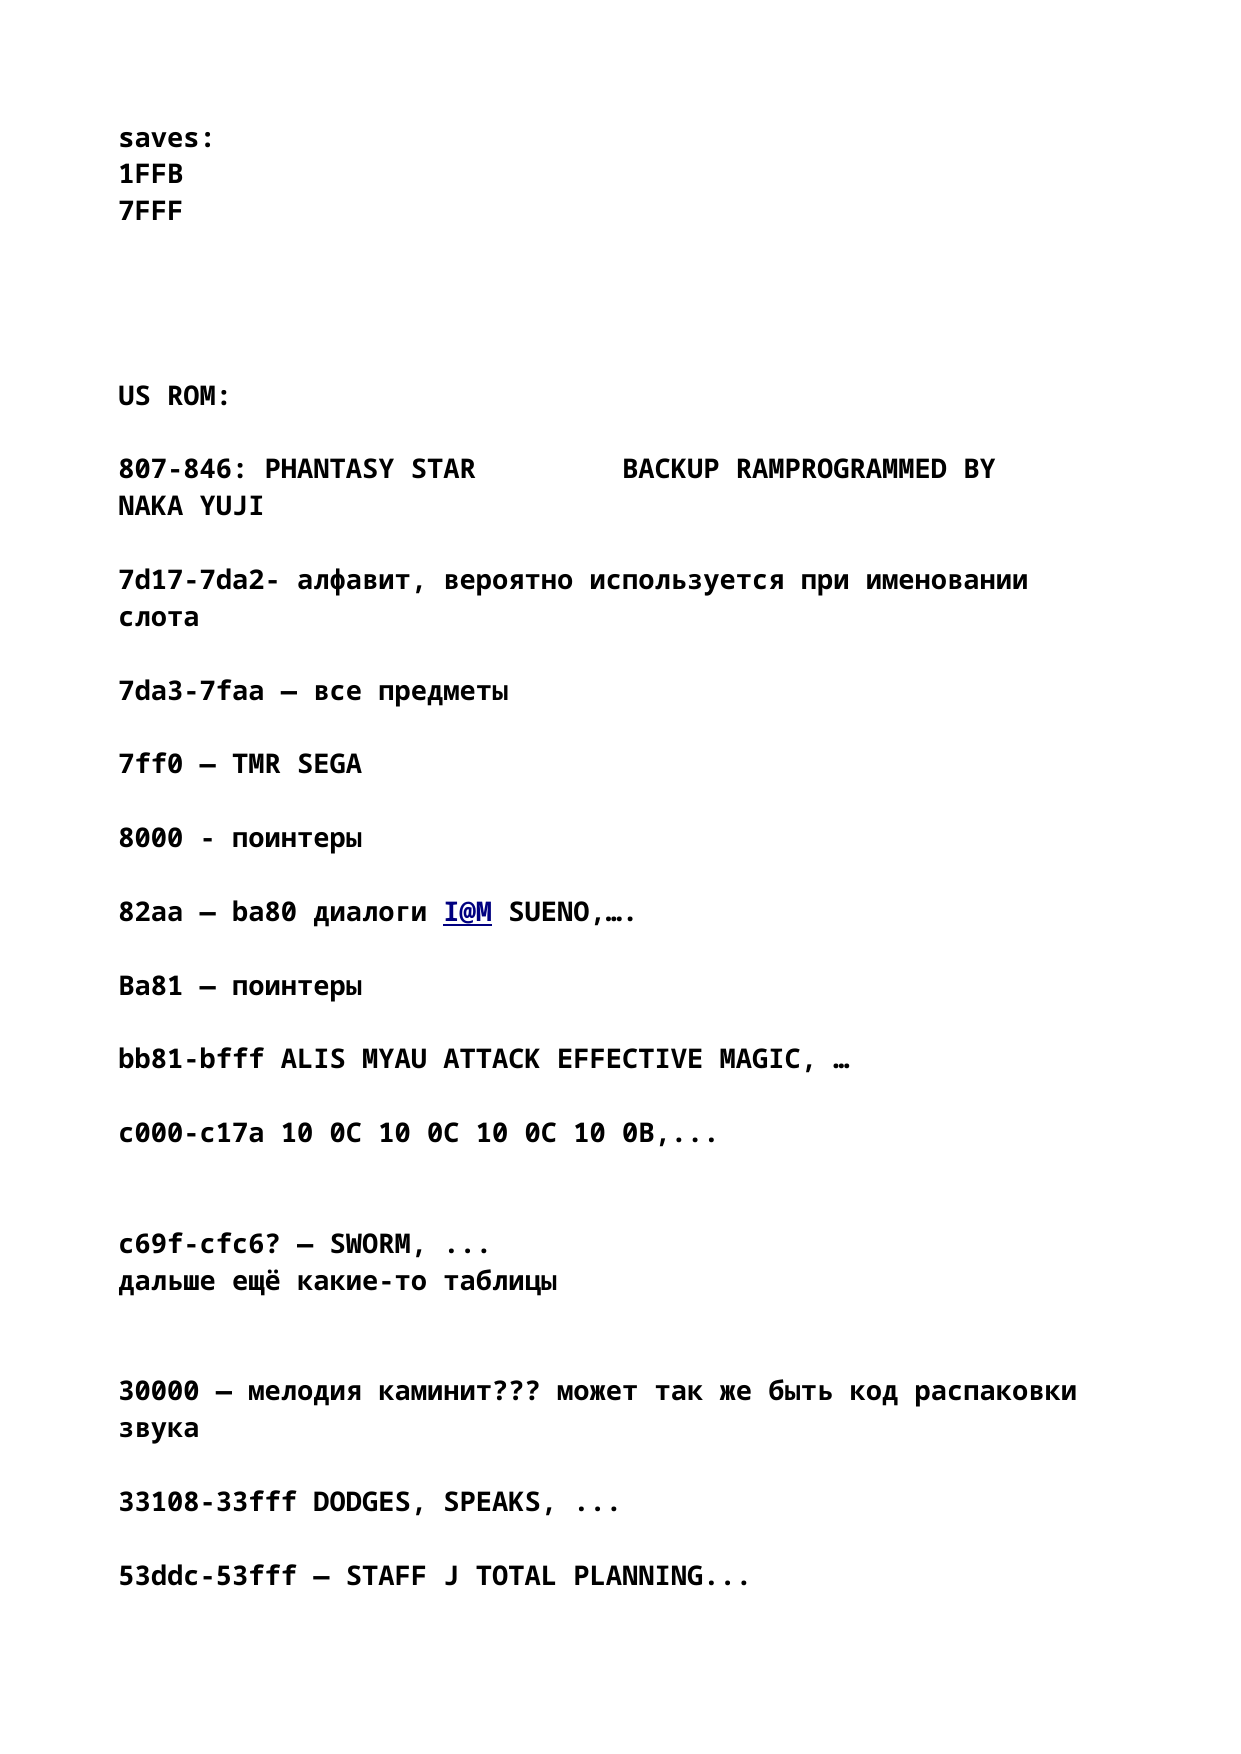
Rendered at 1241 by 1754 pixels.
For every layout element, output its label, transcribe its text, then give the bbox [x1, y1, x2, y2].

text c69f-cfc6? — SWORM, ... [118, 1224, 1122, 1261]
text 7d17-7da2- алфавит, вероятно используется при именовании слота [118, 561, 1122, 634]
text 7FFF [118, 192, 1122, 229]
text 53ddc-53fff — STAFF J TOTAL PLANNING... [118, 1556, 1122, 1593]
text 33108-33fff DODGES, SPEAKS, ... [118, 1482, 1122, 1519]
text US ROM: [118, 376, 1122, 413]
text 7da3-7faa — все предметы [118, 671, 1122, 708]
text 30000 — мелодия каминит??? может так же быть код распаковки звука [118, 1372, 1122, 1446]
text 807-846: PHANTASY STAR BACKUP RAMPROGRAMMED BY NAKA YUJI [118, 450, 1122, 524]
text 1FFB [118, 155, 1122, 192]
text c000-с17а 10 0С 10 0С 10 0С 10 0B,... [118, 1114, 1122, 1151]
text 7ff0 — TMR SEGA [118, 745, 1122, 782]
text 8000 - поинтеры [118, 819, 1122, 856]
text saves: [118, 118, 1122, 155]
text Ba81 — поинтеры [118, 966, 1122, 1003]
text дальше ещё какие-то таблицы [118, 1261, 1122, 1298]
text 82aa — ba80 диалоги I@M SUENO,…. [118, 892, 1122, 929]
text bb81-bfff ALIS MYAU ATTACK EFFECTIVE MAGIC, … [118, 1040, 1122, 1077]
